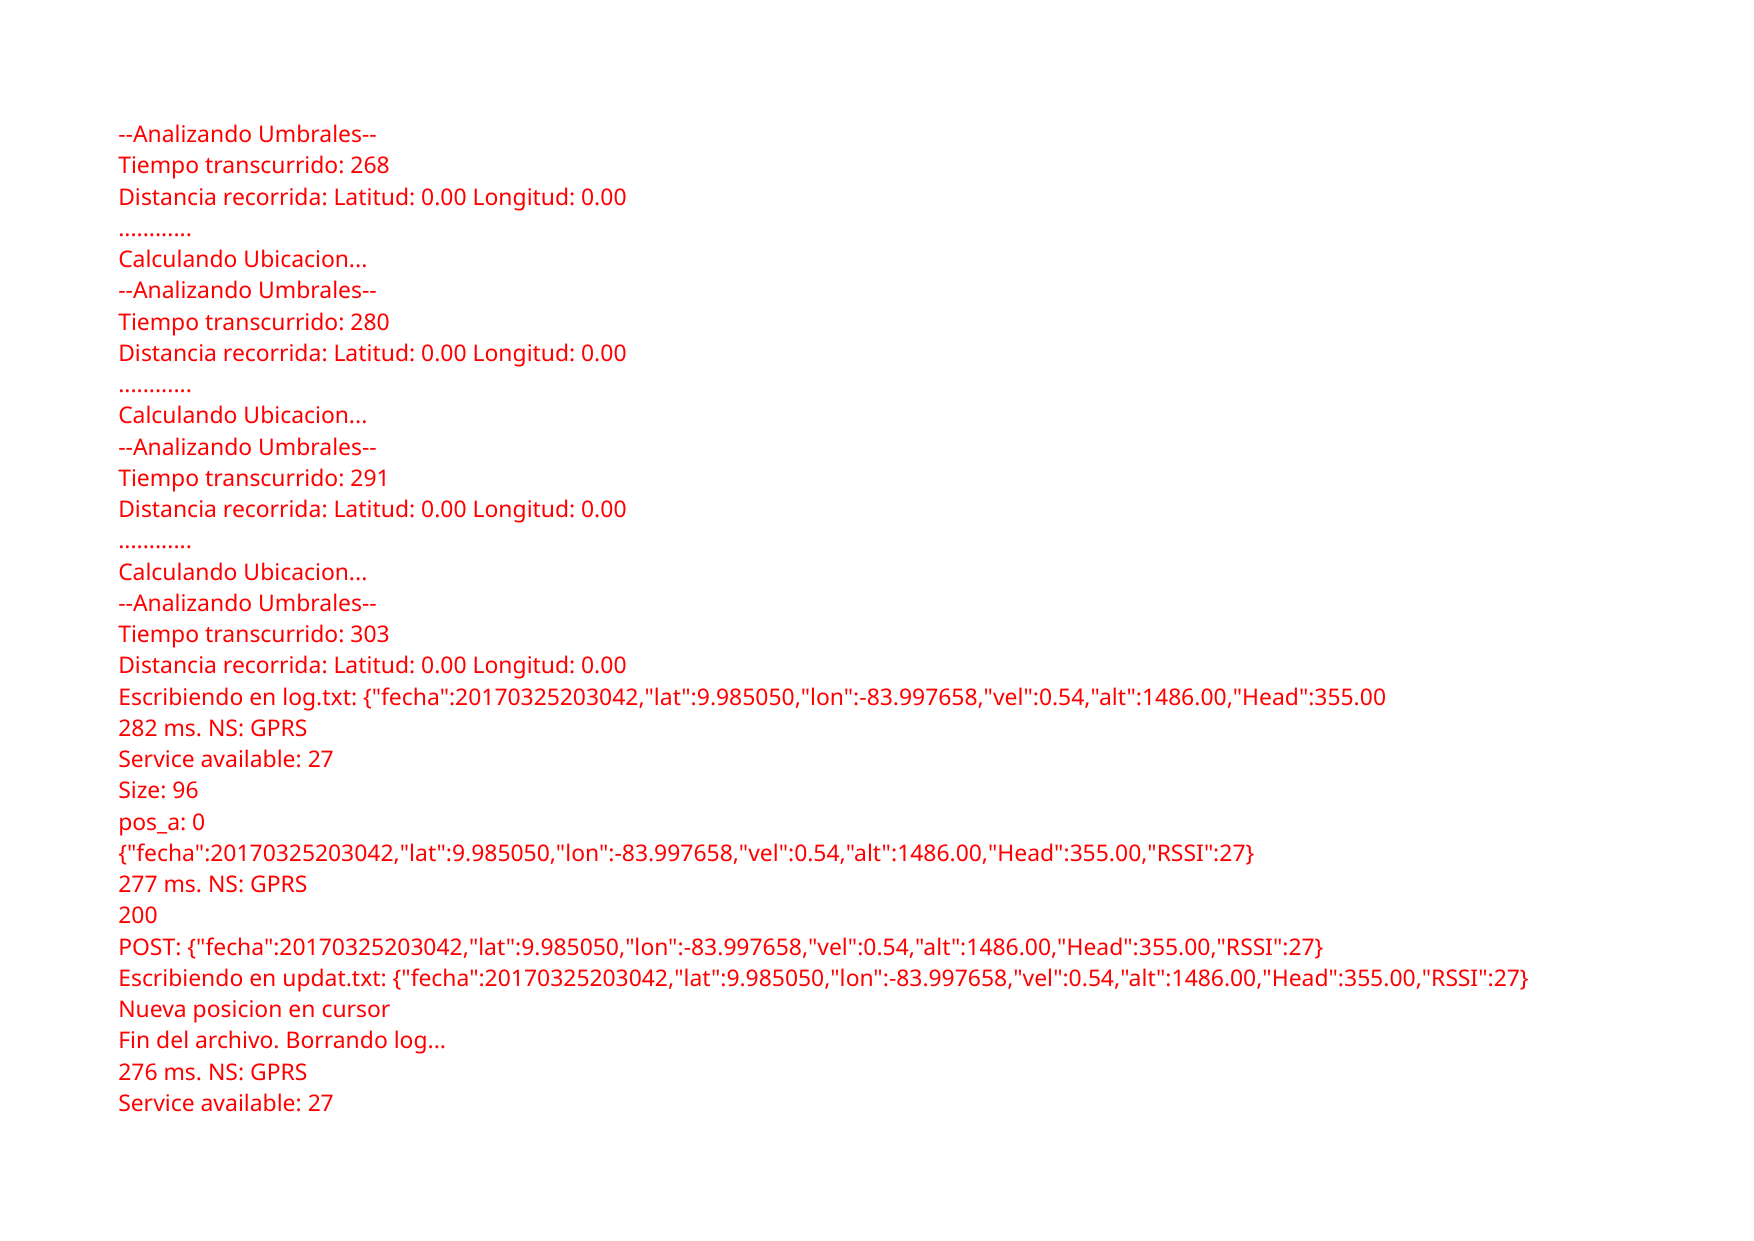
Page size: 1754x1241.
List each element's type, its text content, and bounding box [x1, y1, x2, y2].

text pos_a: 0 [118, 806, 1636, 837]
text --Analizando Umbrales-- [118, 118, 1636, 149]
text Size: 96 [118, 774, 1636, 806]
text ............ [118, 524, 1636, 556]
text Escribiendo en log.txt: {"fecha":20170325203042,"lat":9.985050,"lon":-83.997658,"vel":0.54,"alt":1486.00,"Head":355.00 [118, 681, 1636, 712]
text --Analizando Umbrales-- [118, 431, 1636, 462]
text 277 ms. NS: GPRS [118, 868, 1636, 899]
text Distancia recorrida: Latitud: 0.00 Longitud: 0.00 [118, 337, 1636, 368]
text Distancia recorrida: Latitud: 0.00 Longitud: 0.00 [118, 649, 1636, 681]
text Tiempo transcurrido: 303 [118, 618, 1636, 649]
text Distancia recorrida: Latitud: 0.00 Longitud: 0.00 [118, 493, 1636, 524]
text Service available: 27 [118, 743, 1636, 774]
text Tiempo transcurrido: 291 [118, 462, 1636, 493]
text 200 [118, 899, 1636, 931]
text Tiempo transcurrido: 280 [118, 306, 1636, 337]
text 276 ms. NS: GPRS [118, 1056, 1636, 1087]
text Calculando Ubicacion... [118, 243, 1636, 274]
text Nueva posicion en cursor [118, 993, 1636, 1024]
text --Analizando Umbrales-- [118, 587, 1636, 618]
text ............ [118, 212, 1636, 243]
text Fin del archivo. Borrando log... [118, 1024, 1636, 1056]
text Calculando Ubicacion... [118, 556, 1636, 587]
text Tiempo transcurrido: 268 [118, 149, 1636, 181]
text Distancia recorrida: Latitud: 0.00 Longitud: 0.00 [118, 181, 1636, 212]
text ............ [118, 368, 1636, 399]
text Escribiendo en updat.txt: {"fecha":20170325203042,"lat":9.985050,"lon":-83.997658,"vel":0.54,"alt":1486.00,"Head":355.00,"RSSI":27} [118, 962, 1636, 993]
text Service available: 27 [118, 1087, 1636, 1118]
text Calculando Ubicacion... [118, 399, 1636, 431]
text 282 ms. NS: GPRS [118, 712, 1636, 743]
text POST: {"fecha":20170325203042,"lat":9.985050,"lon":-83.997658,"vel":0.54,"alt":1486.00,"Head":355.00,"RSSI":27} [118, 931, 1636, 962]
text {"fecha":20170325203042,"lat":9.985050,"lon":-83.997658,"vel":0.54,"alt":1486.00,"Head":355.00,"RSSI":27} [118, 837, 1636, 868]
text --Analizando Umbrales-- [118, 274, 1636, 306]
